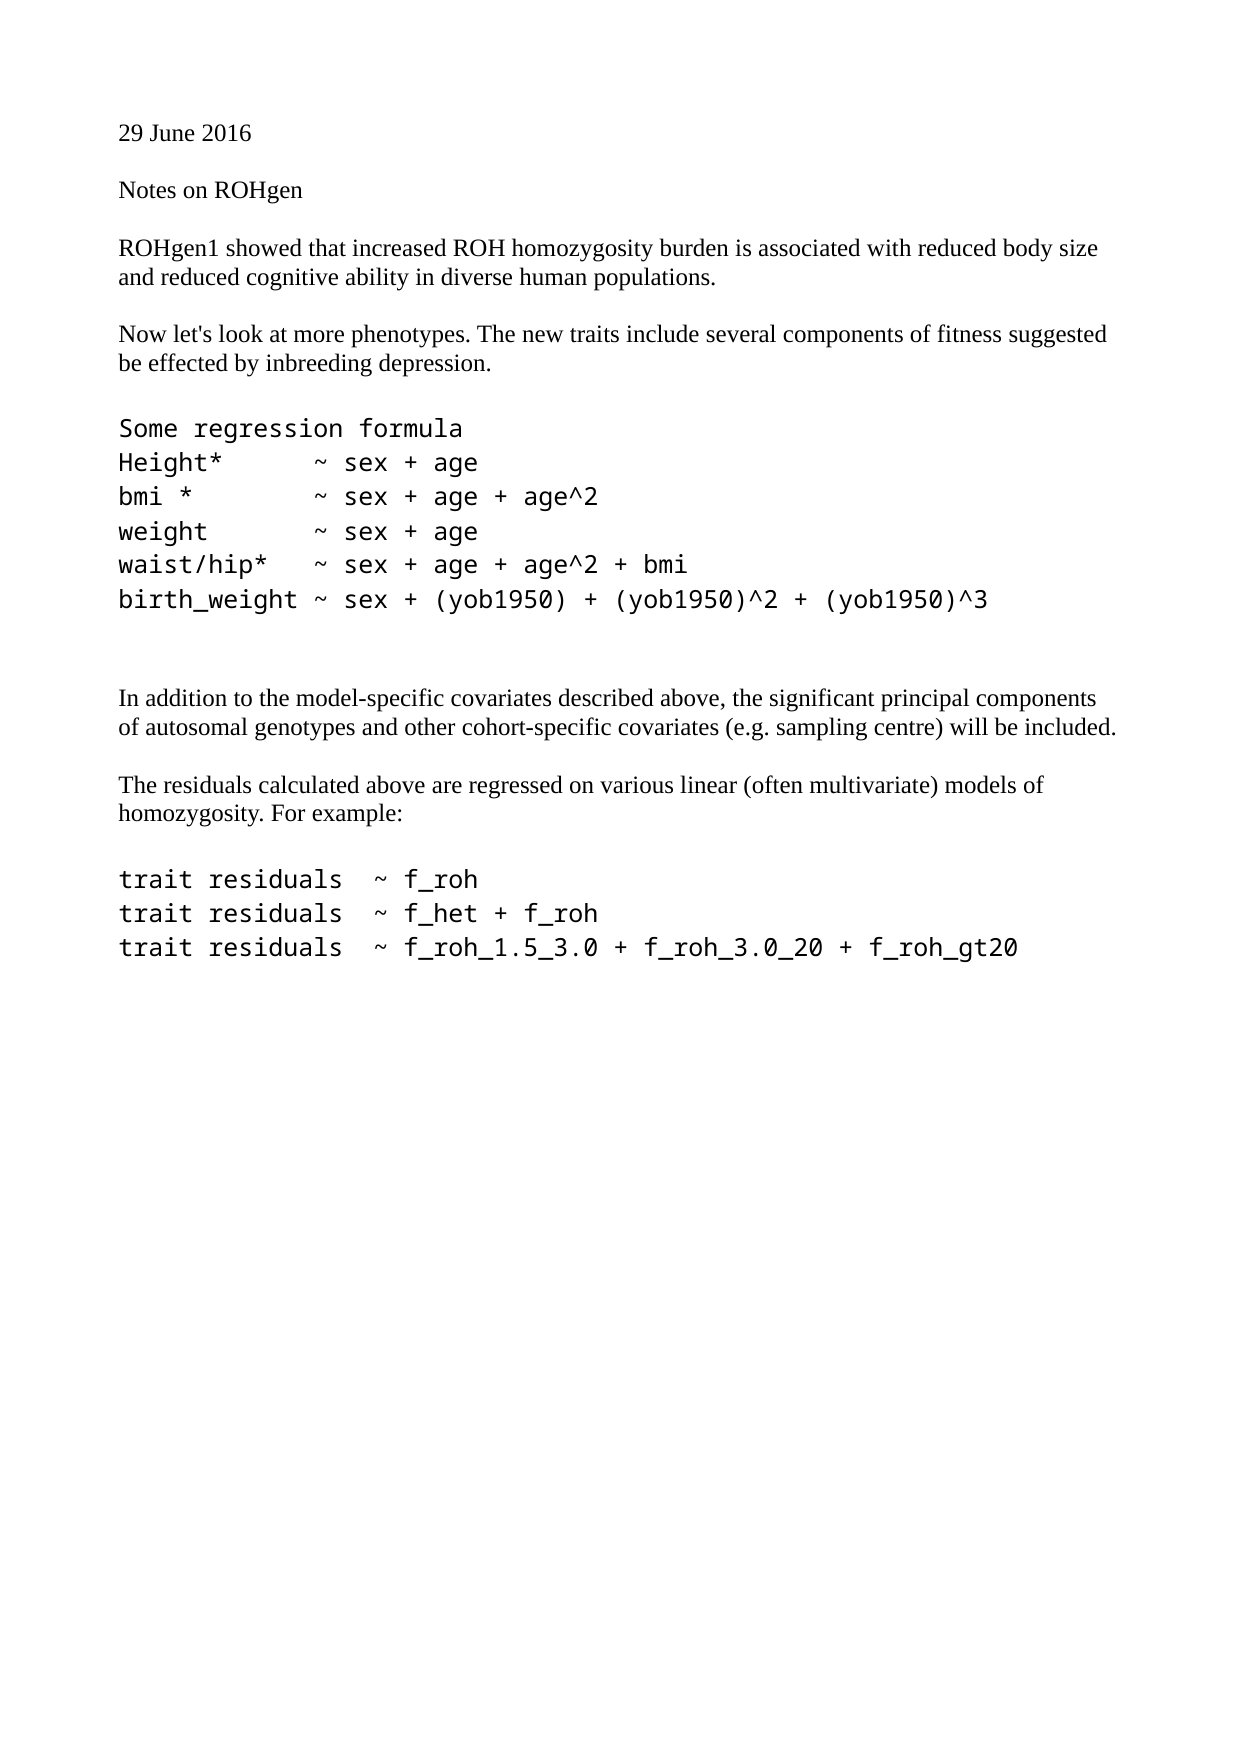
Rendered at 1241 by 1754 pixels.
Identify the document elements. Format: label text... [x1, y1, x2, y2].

text birth_weight ~ sex + (yob­1950) + (yob­1950)^2 + (yob­1950)^3 [118, 581, 1122, 615]
text ROHgen1 showed that increased ROH homozygosity burden is associated with reduced body size and reduced cognitive ability in diverse human populations. [118, 233, 1122, 291]
text Height* ~ sex + age [118, 445, 1122, 479]
text 29 June 2016 [118, 118, 1122, 147]
text trait residuals ~ f_roh [118, 861, 1122, 895]
text bmi * ~ sex + age + age^2 [118, 479, 1122, 513]
text homozygosity. For example: [118, 798, 1122, 827]
text waist/hip* ~ sex + age + age^2 + bmi [118, 547, 1122, 581]
text Some regression formula [118, 411, 1122, 445]
text In addition to the model-specific covariates described above, the significant principal components of autosomal genotypes and other cohort-specific covariates (e.g. sampling centre) will be included. [118, 683, 1122, 741]
text Now let's look at more phenotypes. The new traits include several components of fitness suggested be effected by inbreeding depression. [118, 319, 1122, 377]
text Notes on ROHgen [118, 176, 1122, 204]
text trait residuals ~ f_roh_1.5_3.0 + f_roh_3.0_20 + f_roh_gt20 [118, 929, 1122, 963]
text The residuals calculated above are regressed on various linear (often multivariate) models of [118, 770, 1122, 798]
text weight ~ sex + age [118, 513, 1122, 547]
text trait residuals ~ f_het + f_roh [118, 895, 1122, 929]
